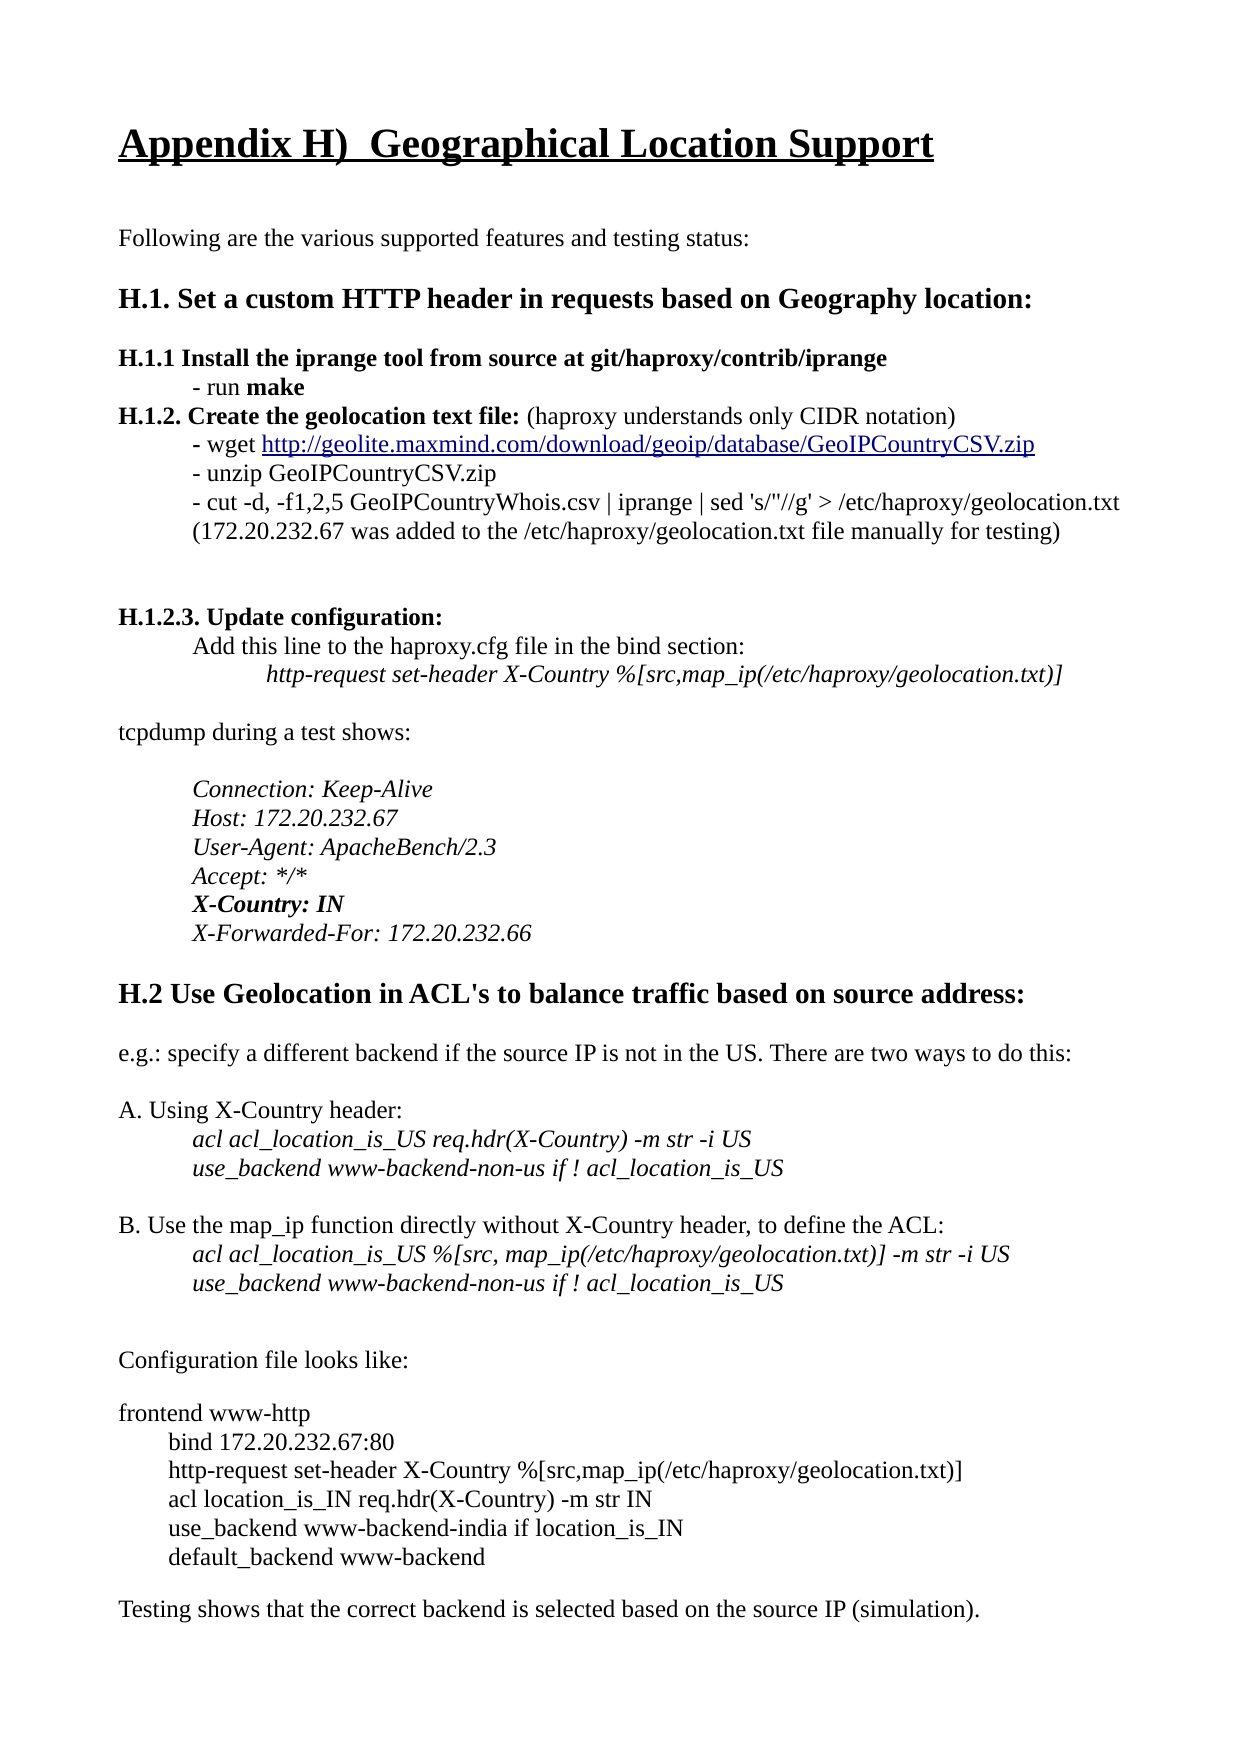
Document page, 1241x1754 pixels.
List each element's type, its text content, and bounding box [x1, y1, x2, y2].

text bind 172.20.232.67:80 [118, 1427, 1122, 1455]
text X-Forwarded-For: 172.20.232.66 [192, 918, 1122, 947]
text - unzip GeoIPCountryCSV.zip [118, 458, 1122, 487]
text e.g.: specify a different backend if the source IP is not in the US. There are two ways to do this: [118, 1038, 1122, 1067]
text acl acl_location_is_US %[src, map_ip(/etc/haproxy/geolocation.txt)] -m str -i US [118, 1239, 1122, 1268]
text User-Agent: ApacheBench/2.3 [192, 832, 1122, 861]
text Connection: Keep-Alive [192, 774, 1122, 803]
text H.1. Set a custom HTTP header in requests based on Geography location: [118, 281, 1122, 314]
text Add this line to the haproxy.cfg file in the bind section: [118, 631, 1122, 659]
text - run make [118, 372, 1122, 401]
text http-request set-header X-Country %[src,map_ip(/etc/haproxy/geolocation.txt)] [118, 659, 1122, 688]
text default_backend www-backend [118, 1542, 1122, 1570]
text H.1.2. Create the geolocation text file: (haproxy understands only CIDR notation) [118, 401, 1122, 429]
text tcpdump during a test shows: [118, 717, 1122, 746]
text Configuration file looks like: [118, 1345, 1122, 1374]
text Appendix H) Geographical Location Support [118, 118, 1122, 166]
text acl location_is_IN req.hdr(X-Country) -m str IN [118, 1484, 1122, 1513]
text use_backend www-backend-india if location_is_IN [118, 1513, 1122, 1542]
text Following are the various supported features and testing status: [118, 223, 1122, 252]
text use_backend www-backend-non-us if ! acl_location_is_US [118, 1268, 1122, 1297]
text (172.20.232.67 was added to the /etc/haproxy/geolocation.txt file manually for testing) [118, 516, 1122, 544]
text acl acl_location_is_US req.hdr(X-Country) -m str -i US [118, 1124, 1122, 1153]
text Testing shows that the correct backend is selected based on the source IP (simulation). [118, 1594, 1122, 1623]
text use_backend www-backend-non-us if ! acl_location_is_US [118, 1153, 1122, 1182]
text X-Country: IN [192, 889, 1122, 918]
text B. Use the map_ip function directly without X-Country header, to define the ACL: [118, 1211, 1122, 1239]
text Host: 172.20.232.67 [192, 803, 1122, 832]
text - wget http://geolite.maxmind.com/download/geoip/database/GeoIPCountryCSV.zip [118, 429, 1122, 458]
text http-request set-header X-Country %[src,map_ip(/etc/haproxy/geolocation.txt)] [118, 1455, 1122, 1484]
text A. Using X-Country header: [118, 1096, 1122, 1124]
text H.1.1 Install the iprange tool from source at git/haproxy/contrib/iprange [118, 343, 1122, 372]
text - cut -d, -f1,2,5 GeoIPCountryWhois.csv | iprange | sed 's/"//g' > /etc/haproxy/geolocation.txt [118, 487, 1122, 516]
text H.2 Use Geolocation in ACL's to balance traffic based on source address: [118, 976, 1122, 1009]
text H.1.2.3. Update configuration: [118, 602, 1122, 631]
text Accept: */* [192, 861, 1122, 889]
text frontend www-http [118, 1398, 1122, 1427]
